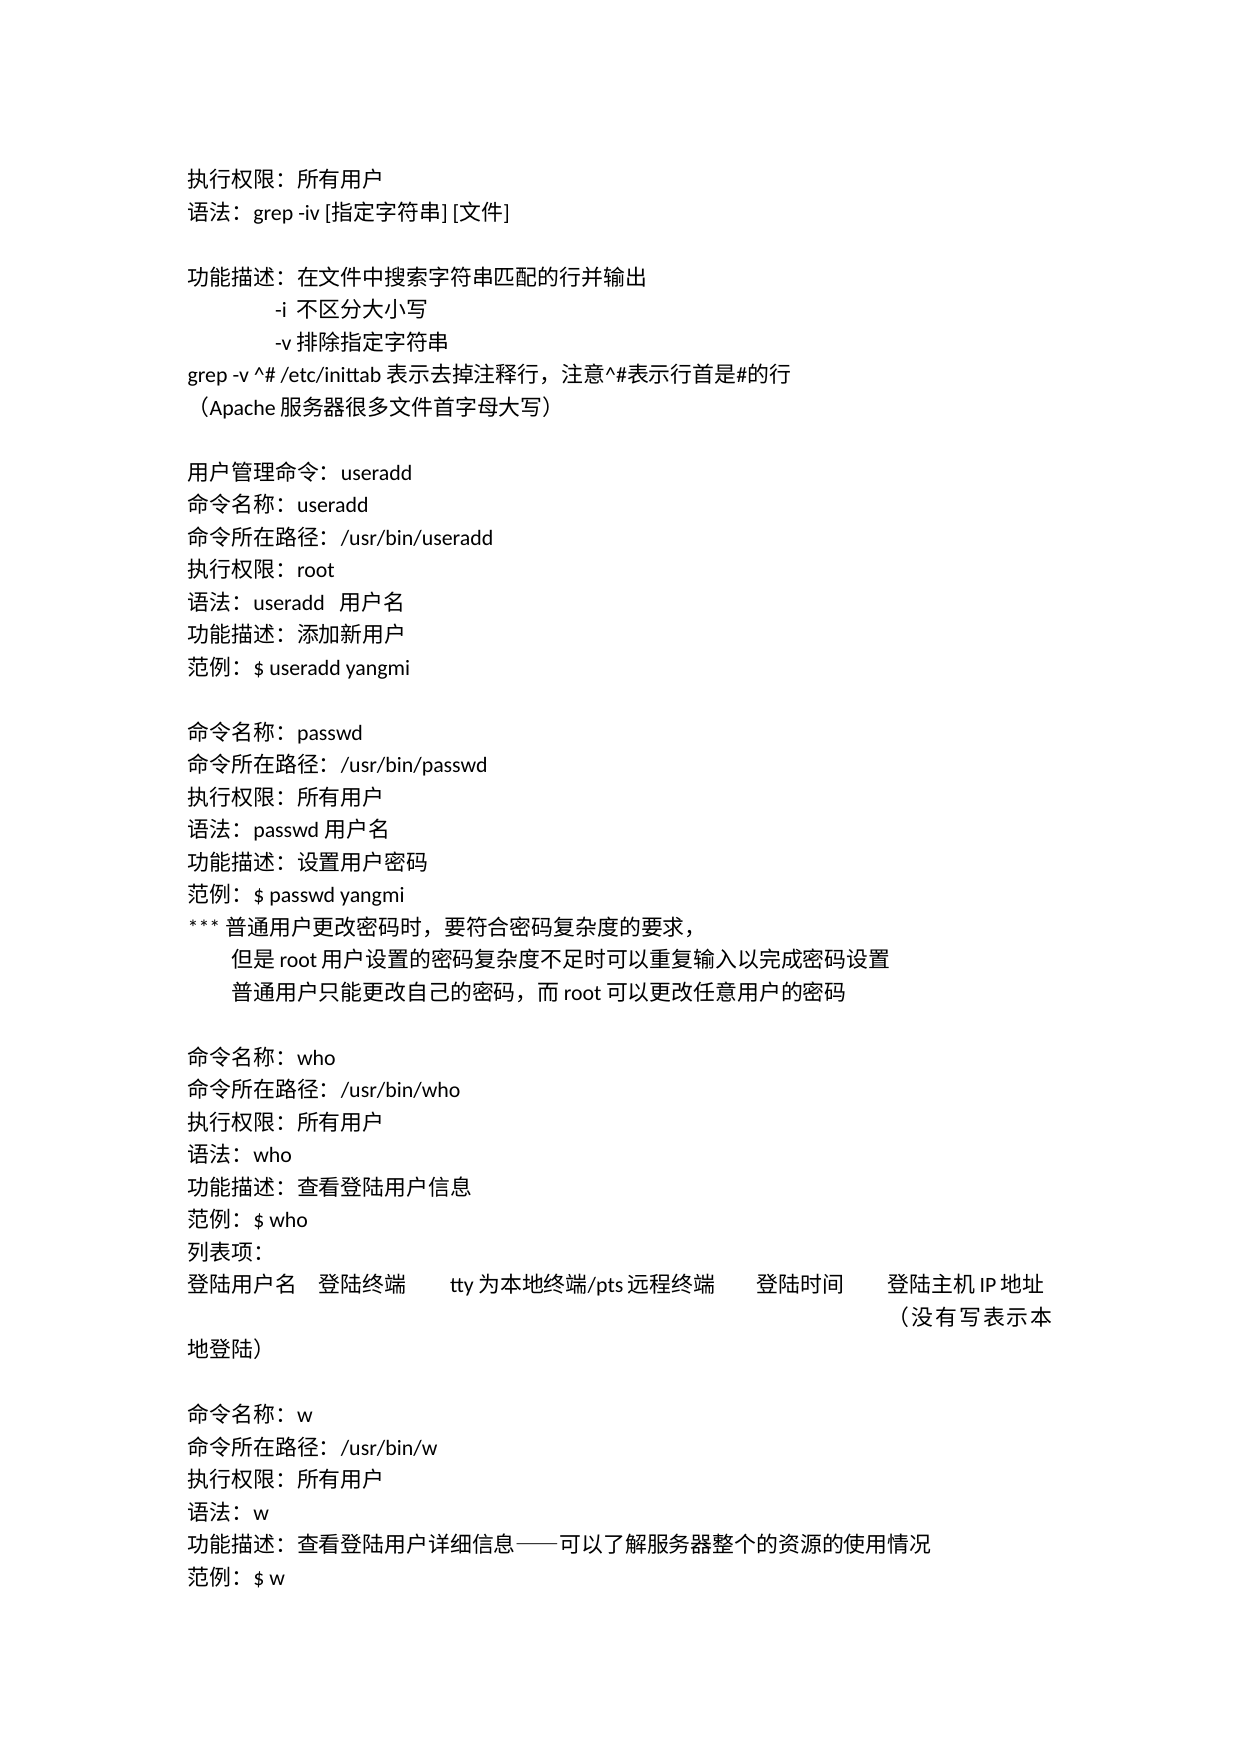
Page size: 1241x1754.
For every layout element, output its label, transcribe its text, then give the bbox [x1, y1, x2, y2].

text 功能描述：在文件中搜索字符串匹配的行并输出 [187, 259, 1053, 292]
text 语法：w [187, 1494, 1053, 1527]
text 功能描述：查看登陆用户信息 [187, 1169, 1053, 1202]
text 范例：$ useradd yangmi [187, 649, 1053, 682]
text 用户管理命令：useradd [187, 454, 1053, 487]
text （Apache服务器很多文件首字母大写） [187, 389, 1053, 422]
text 命令所在路径：/usr/bin/w [187, 1429, 1053, 1462]
text 范例：$ who [187, 1202, 1053, 1234]
text grep -v ^# /etc/inittab 表示去掉注释行，注意^#表示行首是#的行 [187, 357, 1053, 389]
text 范例：$ passwd yangmi [187, 877, 1053, 909]
text （没有写表示本地登陆） [187, 1299, 1053, 1364]
text 普通用户只能更改自己的密码，而root可以更改任意用户的密码 [187, 974, 1053, 1007]
text 功能描述：查看登陆用户详细信息——可以了解服务器整个的资源的使用情况 [187, 1527, 1053, 1559]
text 执行权限：所有用户 [187, 1462, 1053, 1494]
text *** 普通用户更改密码时，要符合密码复杂度的要求， [187, 909, 1053, 942]
text -i 不区分大小写 [231, 292, 1053, 324]
text 命令所在路径：/usr/bin/who [187, 1072, 1053, 1104]
text 命令名称：who [187, 1039, 1053, 1072]
text 列表项： [187, 1234, 1053, 1267]
text 命令所在路径：/usr/bin/useradd [187, 519, 1053, 552]
text 命令名称：w [187, 1397, 1053, 1429]
text 命令所在路径：/usr/bin/passwd [187, 747, 1053, 779]
text 但是root用户设置的密码复杂度不足时可以重复输入以完成密码设置 [187, 942, 1053, 974]
text 执行权限：所有用户 [187, 1104, 1053, 1137]
text 功能描述：添加新用户 [187, 617, 1053, 649]
text 执行权限：root [187, 552, 1053, 584]
text 登陆用户名 登陆终端 tty为本地终端/pts远程终端 登陆时间 登陆主机IP地址 [187, 1267, 1053, 1299]
text 功能描述：设置用户密码 [187, 844, 1053, 877]
text -v 排除指定字符串 [231, 324, 1053, 357]
text 执行权限：所有用户 语法：passwd 用户名 [187, 779, 1053, 844]
text 语法：useradd 用户名 [187, 584, 1053, 617]
text 命令名称：useradd [187, 487, 1053, 519]
text 命令名称：passwd [187, 714, 1053, 747]
text 语法：who [187, 1137, 1053, 1169]
text 范例：$ w [187, 1559, 1053, 1592]
text 执行权限：所有用户 语法：grep -iv [指定字符串] [文件] [187, 162, 1053, 227]
